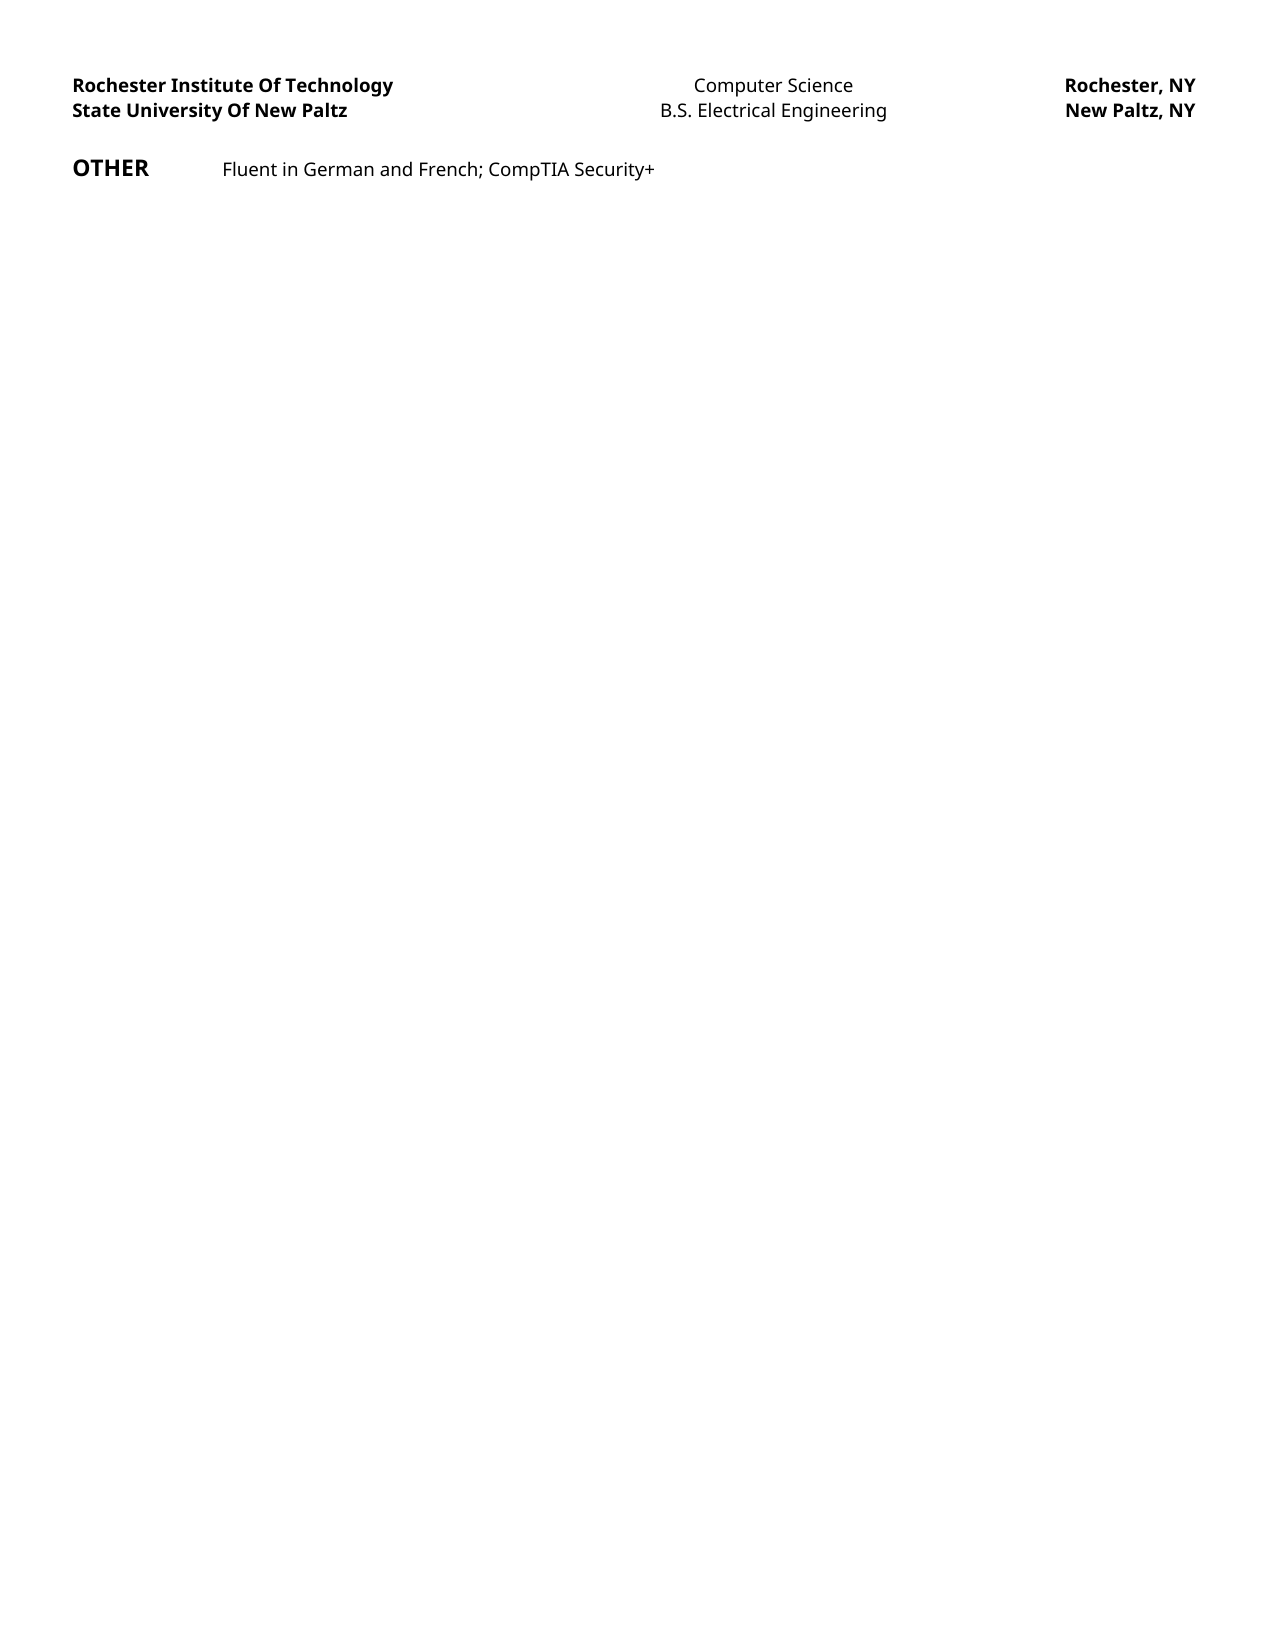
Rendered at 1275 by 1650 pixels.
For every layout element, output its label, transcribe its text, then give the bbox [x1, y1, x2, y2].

table_header Rochester, NY [972, 72, 1195, 97]
table_cell B.S. Electrical Engineering [575, 98, 972, 123]
table_header Rochester Institute Of Technology [72, 72, 575, 97]
subtitle OTHER Fluent in German and French; CompTIA Security+ [72, 152, 1203, 183]
table_header Computer Science [575, 72, 972, 97]
table_cell State University Of New Paltz [72, 98, 575, 123]
table_cell New Paltz, NY [972, 98, 1195, 123]
